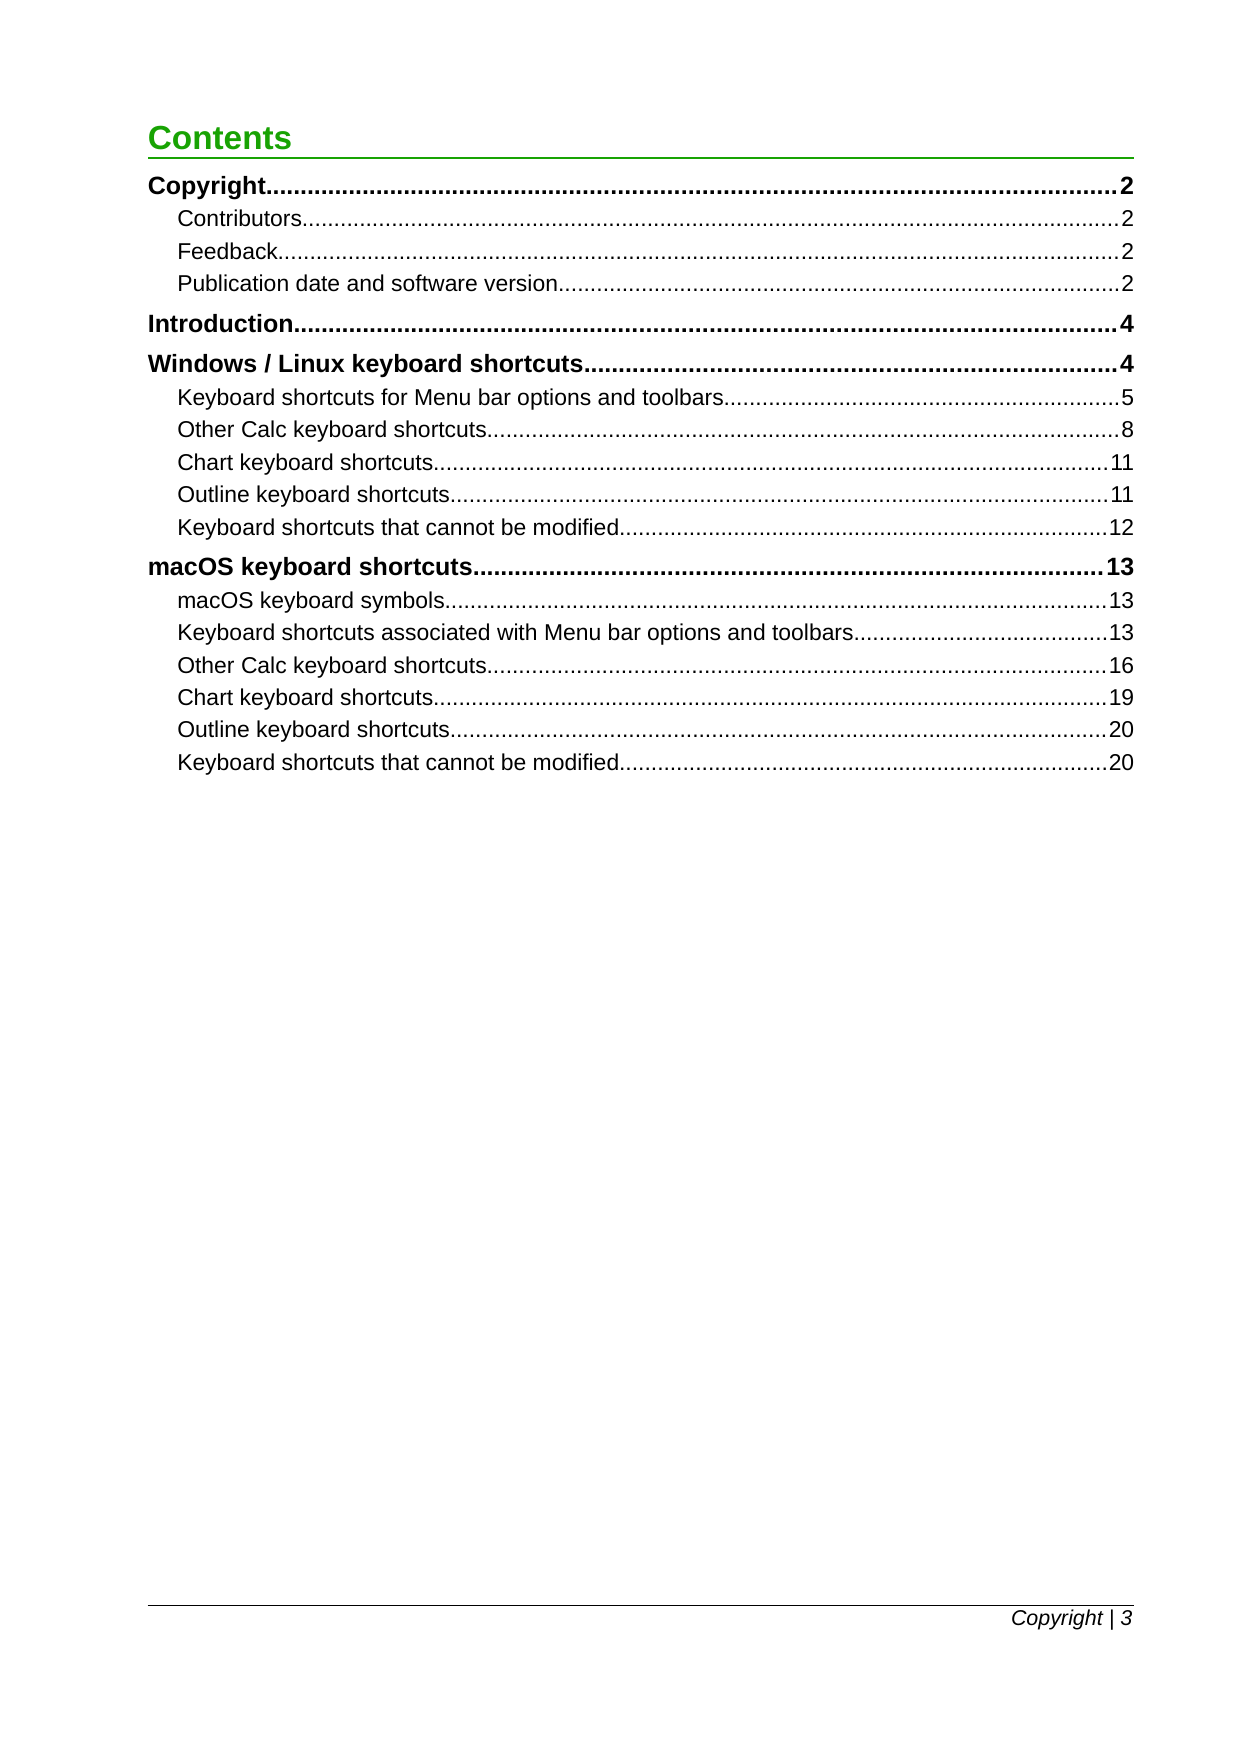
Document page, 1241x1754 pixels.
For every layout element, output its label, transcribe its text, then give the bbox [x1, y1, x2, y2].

text Contributors 2 [177, 205, 1134, 232]
text Feedback 2 [177, 238, 1134, 264]
text Windows / Linux keyboard shortcuts 4 [148, 349, 1134, 378]
text Publication date and software version 2 [177, 270, 1134, 297]
text Other Calc keyboard shortcuts 16 [177, 652, 1134, 678]
text Copyright 2 [148, 171, 1134, 199]
text Chart keyboard shortcuts 19 [177, 684, 1134, 710]
text Other Calc keyboard shortcuts 8 [177, 416, 1134, 443]
text Introduction 4 [148, 308, 1134, 337]
text Keyboard shortcuts that cannot be modified 20 [177, 749, 1134, 775]
text macOS keyboard symbols 13 [177, 587, 1134, 613]
text Chart keyboard shortcuts 11 [177, 449, 1134, 475]
subtitle Contents [148, 118, 1134, 157]
text Outline keyboard shortcuts 11 [177, 481, 1134, 508]
text macOS keyboard shortcuts 13 [148, 552, 1134, 581]
text Outline keyboard shortcuts 20 [177, 716, 1134, 743]
text Keyboard shortcuts associated with Menu bar options and toolbars 13 [177, 619, 1134, 646]
text Keyboard shortcuts that cannot be modified 12 [177, 514, 1134, 540]
text Keyboard shortcuts for Menu bar options and toolbars 5 [177, 384, 1134, 410]
